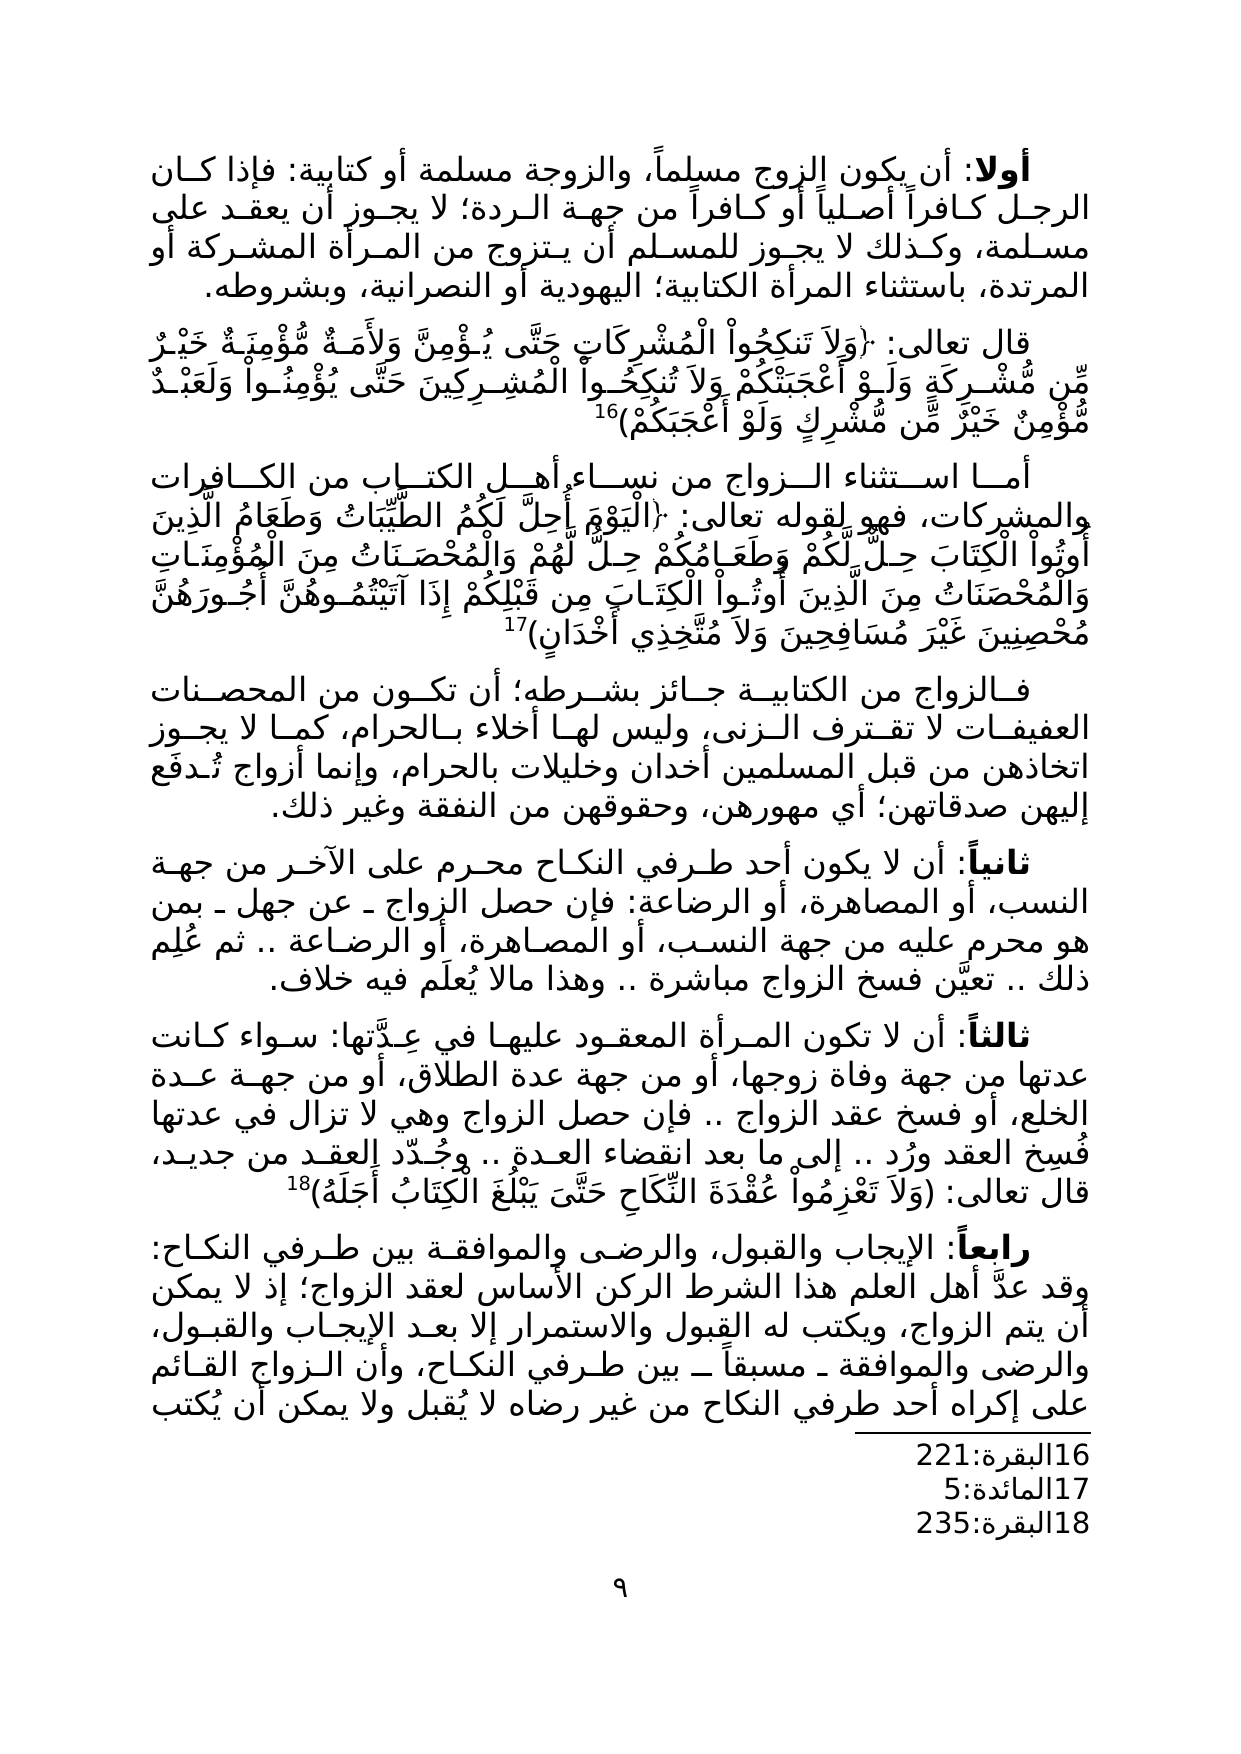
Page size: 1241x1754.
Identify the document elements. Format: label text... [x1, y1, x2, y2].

text البقرة:221 [150, 1439, 1090, 1473]
text ثالثاً: أن لا تكون المرأة المعقود عليها في عِدَّتها: سواء كانت عدتها من جهة وفاة زوجها، أو من جهة عدة الطلاق، أو من جهة عدة الخلع، أو فسخ عقد الزواج .. فإن حصل الزواج وهي لا تزال في عدتها فُسِخ العقد ورُد .. إلى ما بعد انقضاء العدة .. وجُدّد العقد من جديد، قال تعالى: ﴿وَلاَ تَعْزِمُواْ عُقْدَةَ النِّكَاحِ حَتَّىَ يَبْلُغَ الْكِتَابُ أَجَلَهُ﴾ [150, 1017, 1090, 1211]
text أما استثناء الزواج من نساء أهل الكتاب من الكافرات والمشركات، فهو لقوله تعالى: ﴿الْيَوْمَ أُحِلَّ لَكُمُ الطَّيِّبَاتُ وَطَعَامُ الَّذِينَ أُوتُواْ الْكِتَابَ حِلٌّ لَّكُمْ وَطَعَامُكُمْ حِلُّ لَّهُمْ وَالْمُحْصَنَاتُ مِنَ الْمُؤْمِنَاتِ وَالْمُحْصَنَاتُ مِنَ الَّذِينَ أُوتُواْ الْكِتَابَ مِن قَبْلِكُمْ إِذَا آتَيْتُمُوهُنَّ أُجُورَهُنَّ مُحْصِنِينَ غَيْرَ مُسَافِحِينَ وَلاَ مُتَّخِذِي أَخْدَانٍ﴾ [150, 458, 1090, 652]
text قال تعالى: ﴿وَلاَ تَنكِحُواْ الْمُشْرِكَاتِ حَتَّى يُؤْمِنَّ وَلأَمَةٌ مُّؤْمِنَةٌ خَيْرٌ مِّن مُّشْرِكَةٍ وَلَوْ أَعْجَبَتْكُمْ وَلاَ تُنكِحُواْ الْمُشِرِكِينَ حَتَّى يُؤْمِنُواْ وَلَعَبْدٌ مُّؤْمِنٌ خَيْرٌ مِّن مُّشْرِكٍ وَلَوْ أَعْجَبَكُمْ﴾ [150, 323, 1090, 440]
text رابعاً: الإيجاب والقبول، والرضى والموافقة بين طرفي النكاح: وقد عدَّ أهل العلم هذا الشرط الركن الأساس لعقد الزواج؛ إذ لا يمكن أن يتم الزواج، ويكتب له القبول والاستمرار إلا بعد الإيجاب والقبول، والرضى والموافقة ـ مسبقاً ـ بين طرفي النكاح، وأن الزواج القائم على إكراه أحد طرفي النكاح من غير رضاه لا يُقبل ولا يمكن أن يُكتب له النجاح أو الاستمرار. [150, 1229, 1090, 1423]
text ثانياً: أن لا يكون أحد طرفي النكاح محرم على الآخر من جهة النسب، أو المصاهرة، أو الرضاعة: فإن حصل الزواج ـ عن جهل ـ بمن هو محرم عليه من جهة النسب، أو المصاهرة، أو الرضاعة .. ثم عُلِم ذلك .. تعيَّن فسخ الزواج مباشرة .. وهذا مالا يُعلَم فيه خلاف. [150, 843, 1090, 999]
text أولا: أن يكون الزوج مسلماً، والزوجة مسلمة أو كتابية: فإذا كان الرجل كافراً أصلياً أو كافراً من جهة الردة؛ لا يجوز أن يعقد على مسلمة، وكذلك لا يجوز للمسلم أن يتزوج من المرأة المشركة أو المرتدة، باستثناء المرأة الكتابية؛ اليهودية أو النصرانية، وبشروطه. [150, 150, 1090, 305]
text فالزواج من الكتابية جائز بشرطه؛ أن تكون من المحصنات العفيفات لا تقترف الزنى، وليس لها أخلاء بالحرام، كما لا يجوز اتخاذهن من قبل المسلمين أخدان وخليلات بالحرام، وإنما أزواج تُدفَع إليهن صدقاتهن؛ أي مهورهن، وحقوقهن من النفقة وغير ذلك. [150, 670, 1090, 825]
text المائدة:5 [150, 1473, 1090, 1507]
text البقرة:235 [150, 1507, 1090, 1541]
